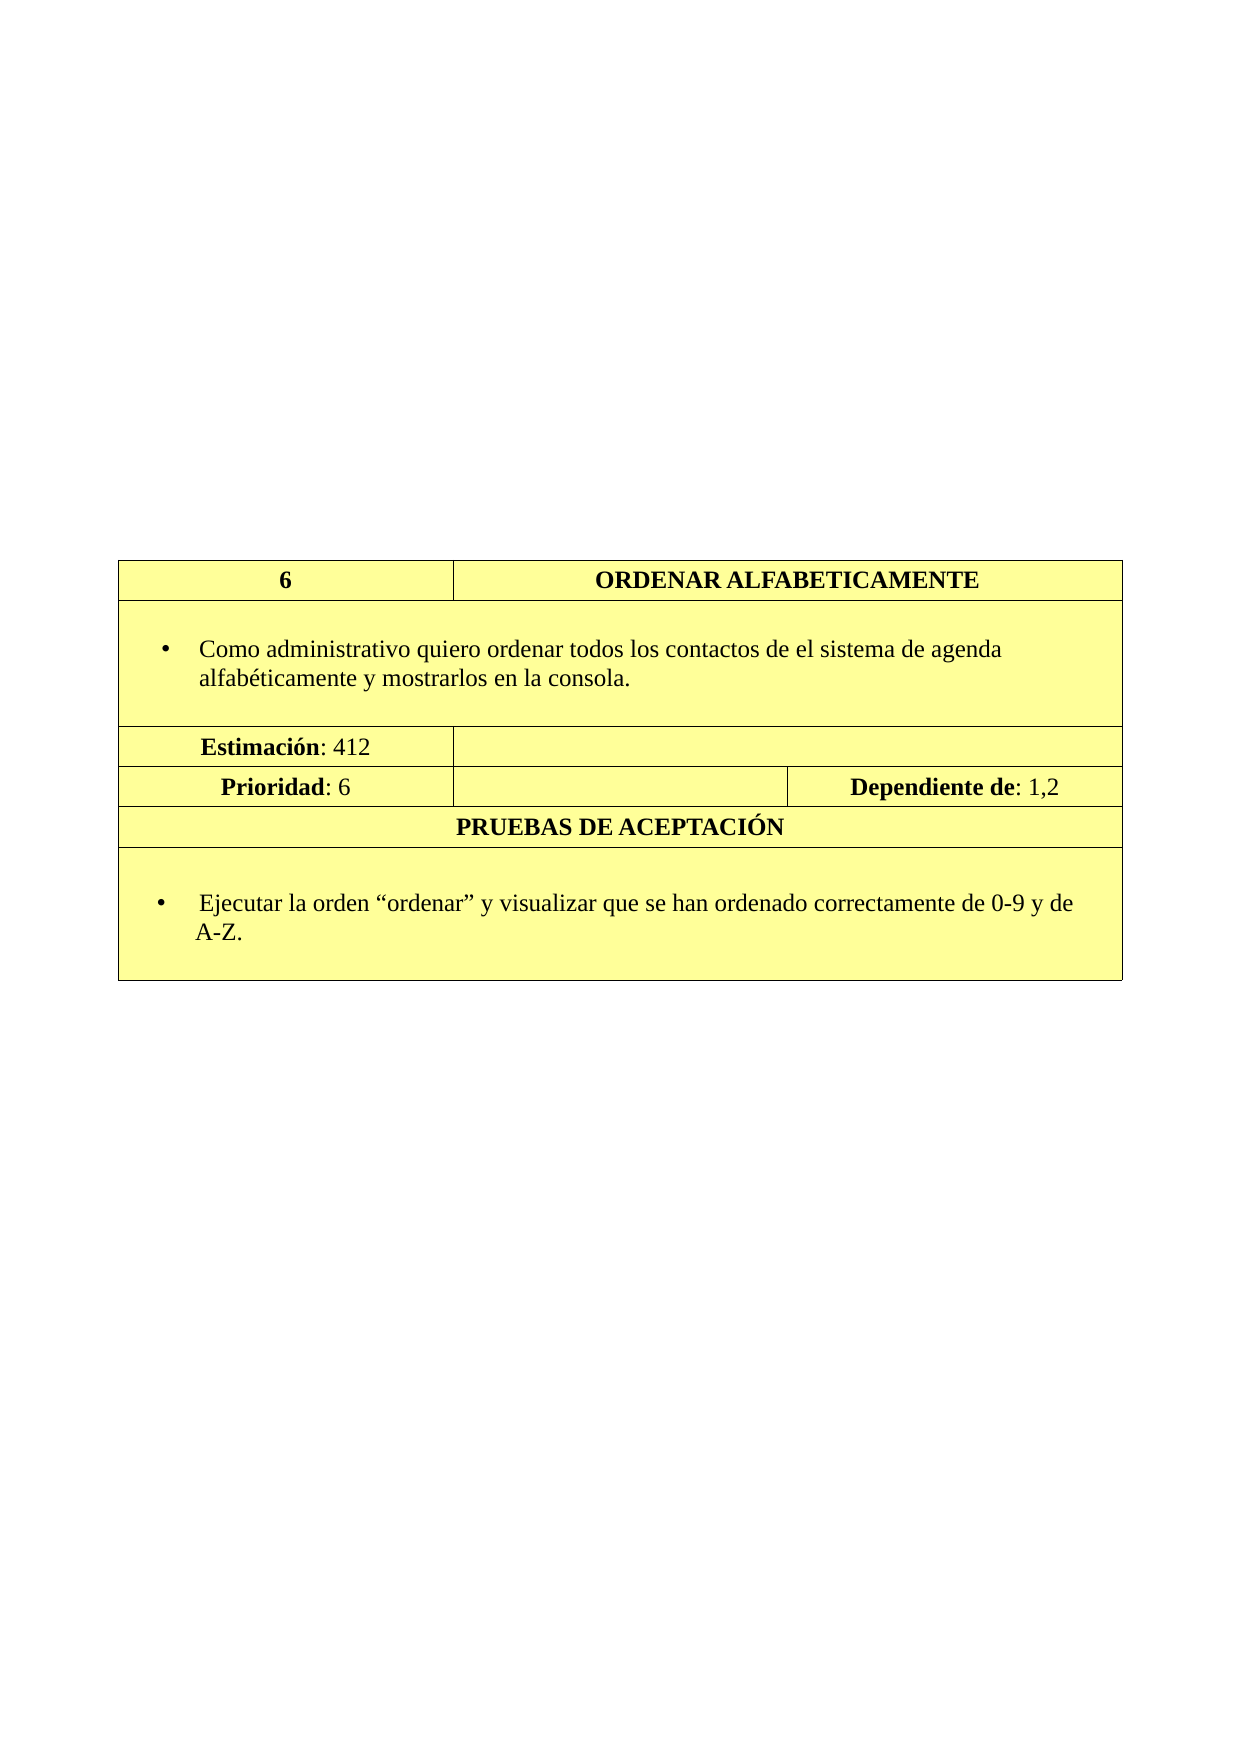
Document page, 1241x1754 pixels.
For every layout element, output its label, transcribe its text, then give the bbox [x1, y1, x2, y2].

table_cell Ejecutar la orden “ordenar” y visualizar que se han ordenado correctamente de 0-9 y de A-Z. [119, 848, 1122, 980]
table_header ORDENAR ALFABETICAMENTE [454, 561, 1122, 600]
table_cell Prioridad: 6 [119, 767, 453, 806]
table_cell PRUEBAS DE ACEPTACIÓN [119, 807, 1122, 847]
table_cell [454, 727, 1122, 766]
table_cell Dependiente de: 1,2 [788, 767, 1122, 806]
table_cell Estimación: 412 [119, 727, 453, 766]
table_header 6 [119, 561, 453, 600]
table_cell [454, 767, 787, 806]
table_cell Como administrativo quiero ordenar todos los contactos de el sistema de agenda alfabéticamente y mostrarlos en la consola. [119, 601, 1122, 726]
